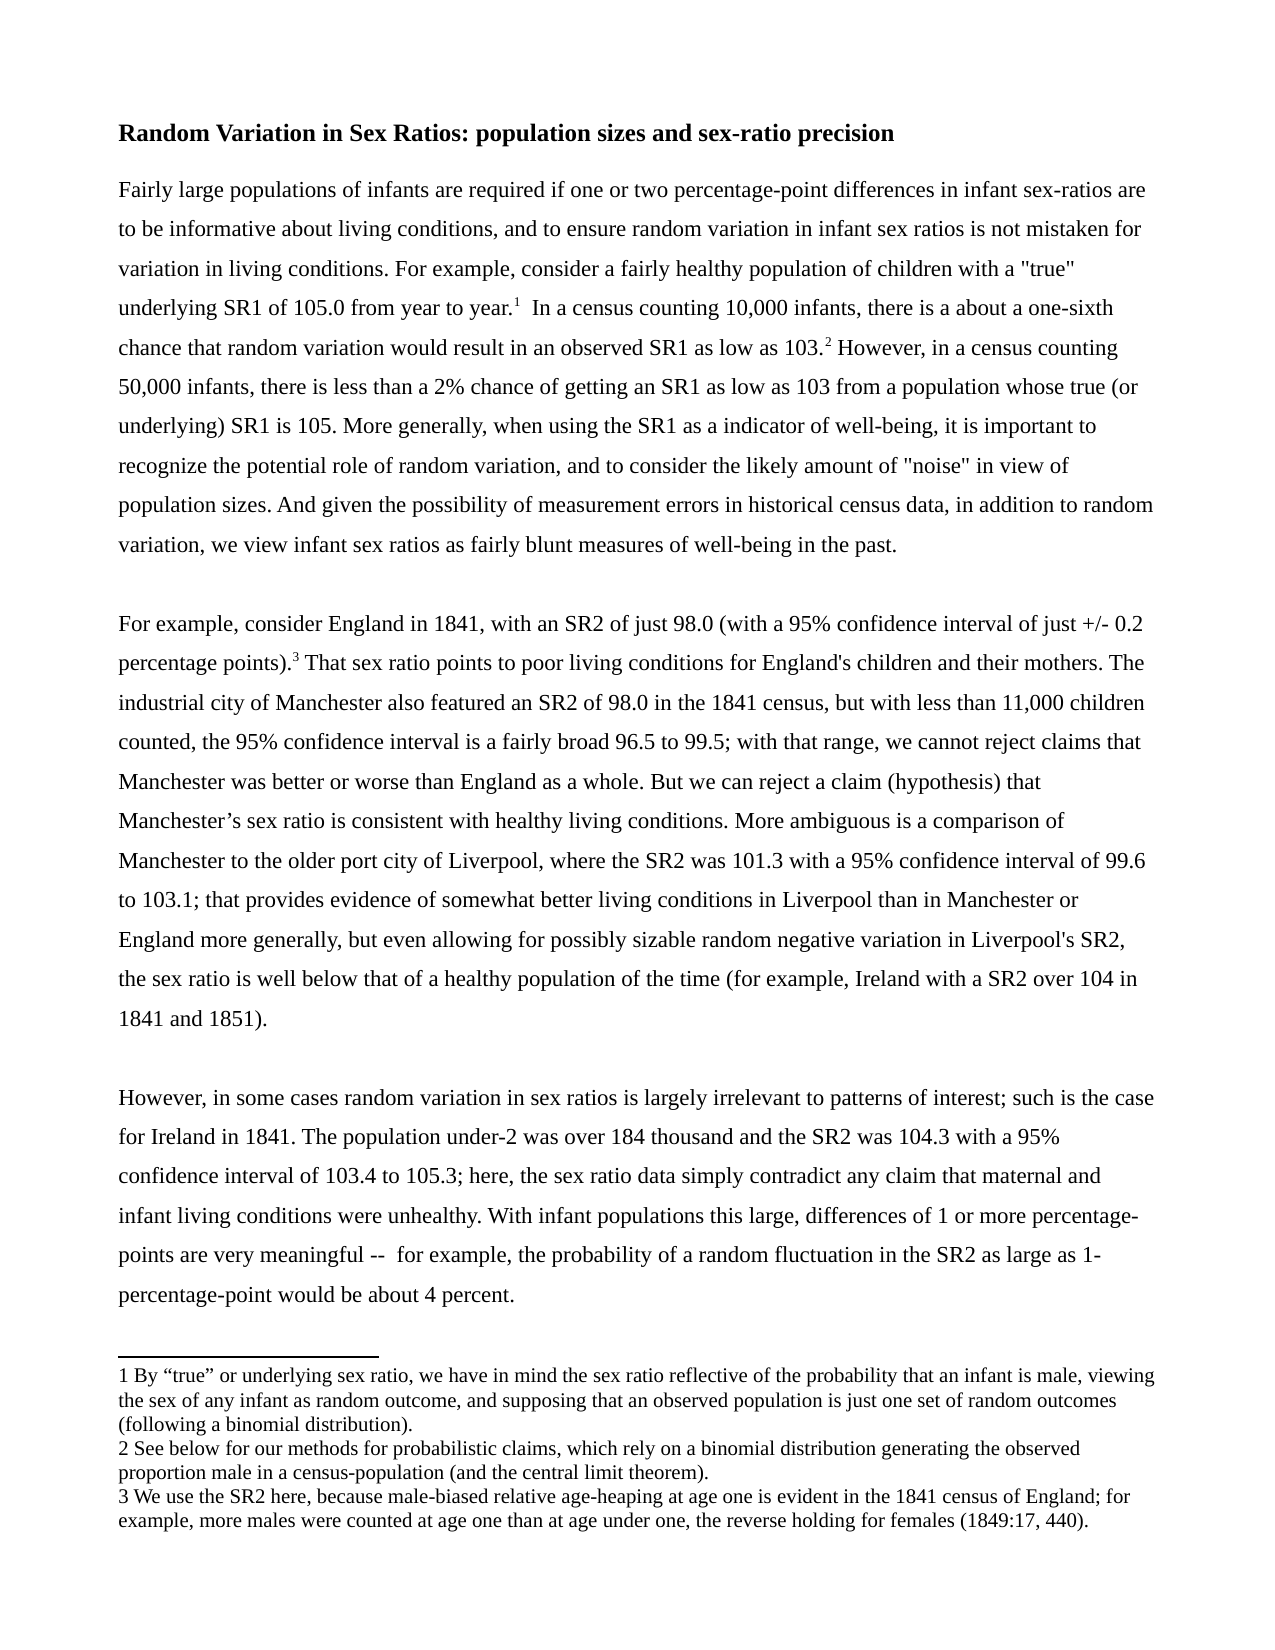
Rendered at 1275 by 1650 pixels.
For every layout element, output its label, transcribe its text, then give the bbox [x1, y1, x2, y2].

text Fairly large populations of infants are required if one or two percentage-point differences in infant sex-ratios are to be informative about living conditions, and to ensure random variation in infant sex ratios is not mistaken for variation in living conditions. For example, consider a fairly healthy population of children with a "true" underlying SR1 of 105.0 from year to year. In a census counting 10,000 infants, there is a about a one-sixth chance that random variation would result in an observed SR1 as low as 103. However, in a census counting 50,000 infants, there is less than a 2% chance of getting an SR1 as low as 103 from a population whose true (or underlying) SR1 is 105. More generally, when using the SR1 as a indicator of well-being, it is important to recognize the potential role of random variation, and to consider the likely amount of "noise" in view of population sizes. And given the possibility of measurement errors in historical census data, in addition to random variation, we view infant sex ratios as fairly blunt measures of well-being in the past. [118, 176, 1157, 557]
text For example, consider England in 1841, with an SR2 of just 98.0 (with a 95% confidence interval of just +/- 0.2 percentage points). That sex ratio points to poor living conditions for England's children and their mothers. The industrial city of Manchester also featured an SR2 of 98.0 in the 1841 census, but with less than 11,000 children counted, the 95% confidence interval is a fairly broad 96.5 to 99.5; with that range, we cannot reject claims that Manchester was better or worse than England as a whole. But we can reject a claim (hypothesis) that Manchester’s sex ratio is consistent with healthy living conditions. More ambiguous is a comparison of Manchester to the older port city of Liverpool, where the SR2 was 101.3 with a 95% confidence interval of 99.6 to 103.1; that provides evidence of somewhat better living conditions in Liverpool than in Manchester or England more generally, but even allowing for possibly sizable random negative variation in Liverpool's SR2, the sex ratio is well below that of a healthy population of the time (for example, Ireland with a SR2 over 104 in 1841 and 1851). [118, 610, 1157, 1031]
text See below for our methods for probabilistic claims, which rely on a binomial distribution generating the observed proportion male in a census-population (and the central limit theorem). [118, 1436, 1157, 1484]
text Random Variation in Sex Ratios: population sizes and sex-ratio precision [118, 118, 1157, 147]
text However, in some cases random variation in sex ratios is largely irrelevant to patterns of interest; such is the case for Ireland in 1841. The population under-2 was over 184 thousand and the SR2 was 104.3 with a 95% confidence interval of 103.4 to 105.3; here, the sex ratio data simply contradict any claim that maternal and infant living conditions were unhealthy. With infant populations this large, differences of 1 or more percentage-points are very meaningful -- for example, the probability of a random fluctuation in the SR2 as large as 1-percentage-point would be about 4 percent. [118, 1084, 1157, 1307]
text By “true” or underlying sex ratio, we have in mind the sex ratio reflective of the probability that an infant is male, viewing the sex of any infant as random outcome, and supposing that an observed population is just one set of random outcomes (following a binomial distribution). [118, 1363, 1157, 1436]
text We use the SR2 here, because male-biased relative age-heaping at age one is evident in the 1841 census of England; for example, more males were counted at age one than at age under one, the reverse holding for females (1849:17, 440). [118, 1484, 1157, 1532]
